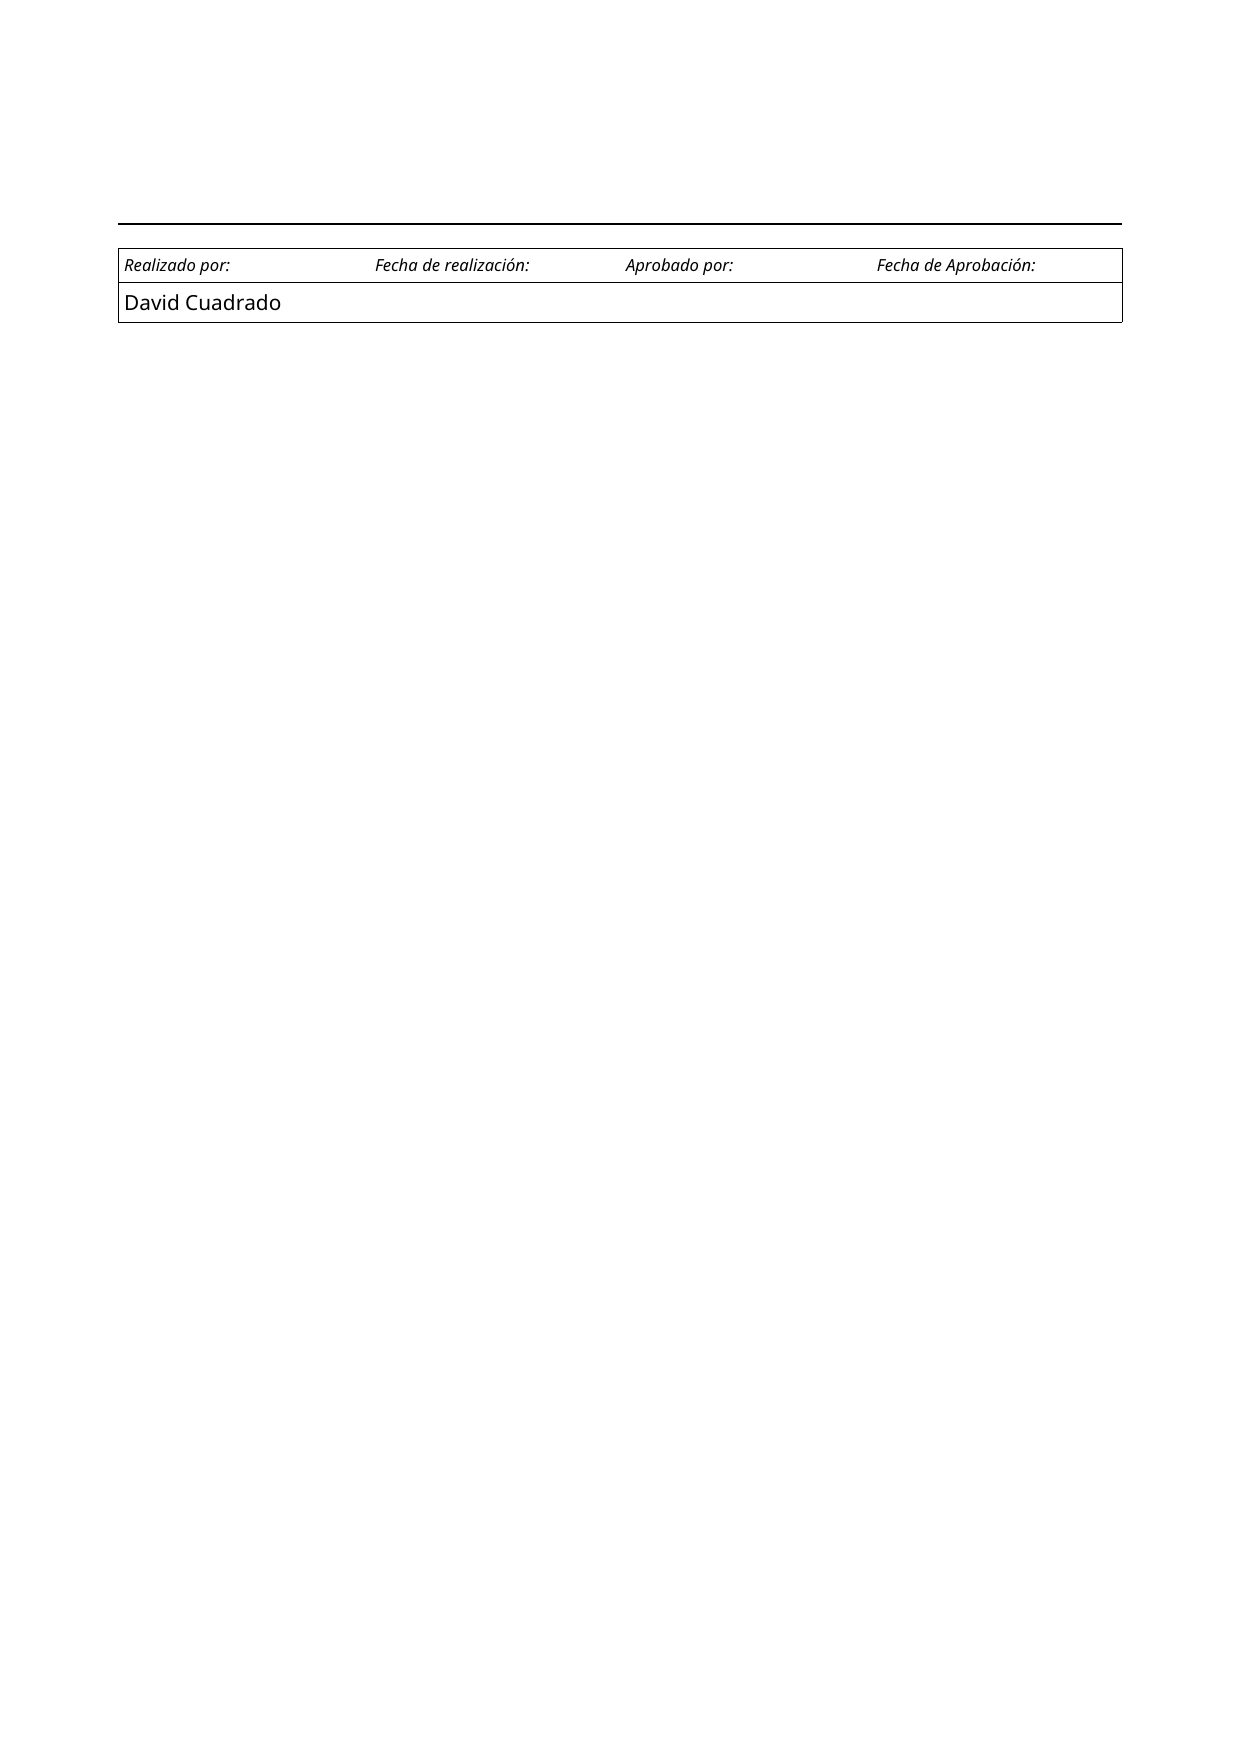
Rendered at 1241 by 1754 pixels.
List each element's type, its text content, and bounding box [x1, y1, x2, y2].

table_header Aprobado por: [620, 249, 871, 282]
table_header Fecha de Aprobación: [871, 249, 1122, 282]
table_cell David Cuadrado [119, 283, 369, 322]
table_header Realizado por: [119, 249, 369, 282]
table_cell [369, 283, 620, 322]
table_cell [620, 283, 871, 322]
table_header Fecha de realización: [369, 249, 620, 282]
table_cell [871, 283, 1122, 322]
